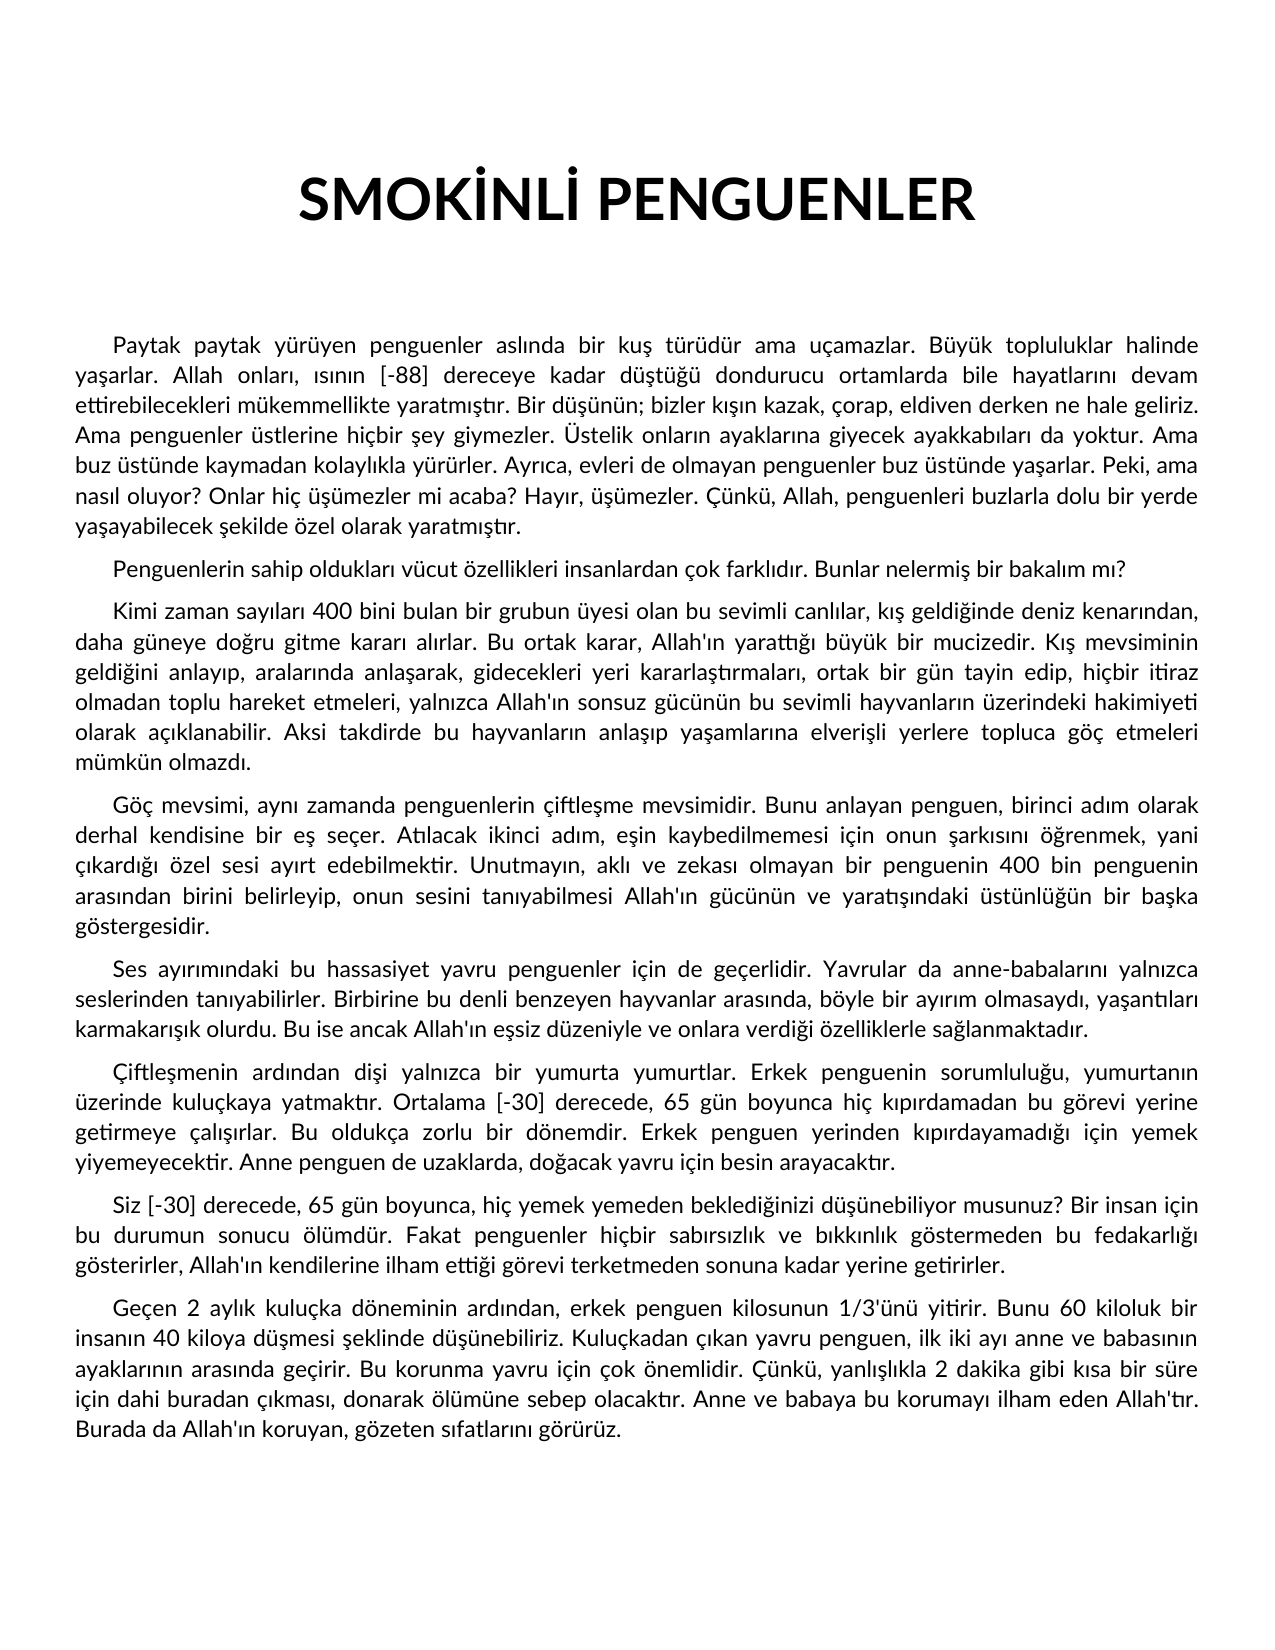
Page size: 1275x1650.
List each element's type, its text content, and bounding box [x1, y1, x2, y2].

text Göç mevsimi, aynı zamanda penguenlerin çiftleşme mevsimidir. Bunu anlayan penguen, birinci adım olarak derhal kendisine bir eş seçer. Atılacak ikinci adım, eşin kaybedilmemesi için onun şarkısını öğrenmek, yani çıkardığı özel sesi ayırt edebilmektir. Unutmayın, aklı ve zekası olmayan bir penguenin 400 bin penguenin arasından birini belirleyip, onun sesini tanıyabilmesi Allah'ın gücünün ve yaratışındaki üstünlüğün bir başka göstergesidir. [75, 791, 1200, 939]
text Geçen 2 aylık kuluçka döneminin ardından, erkek penguen kilosunun 1/3'ünü yitirir. Bunu 60 kiloluk bir insanın 40 kiloya düşmesi şeklinde düşünebiliriz. Kuluçkadan çıkan yavru penguen, ilk iki ayı anne ve babasının ayaklarının arasında geçirir. Bu korunma yavru için çok önemlidir. Çünkü, yanlışlıkla 2 dakika gibi kısa bir süre için dahi buradan çıkması, donarak ölümüne sebep olacaktır. Anne ve babaya bu korumayı ilham eden Allah'tır. Burada da Allah'ın koruyan, gözeten sıfatlarını görürüz. [75, 1294, 1200, 1442]
text Ses ayırımındaki bu hassasiyet yavru penguenler için de geçerlidir. Yavrular da anne-babalarını yalnızca seslerinden tanıyabilirler. Birbirine bu denli benzeyen hayvanlar arasında, böyle bir ayırım olmasaydı, yaşantıları karmakarışık olurdu. Bu ise ancak Allah'ın eşsiz düzeniyle ve onlara verdiği özelliklerle sağlanmaktadır. [75, 954, 1200, 1042]
text Siz [-30] derecede, 65 gün boyunca, hiç yemek yemeden beklediğinizi düşünebiliyor musunuz? Bir insan için bu durumun sonucu ölümdür. Fakat penguenler hiçbir sabırsızlık ve bıkkınlık göstermeden bu fedakarlığı gösterirler, Allah'ın kendilerine ilham ettiği görevi terketmeden sonuna kadar yerine getirirler. [75, 1191, 1200, 1279]
text Kimi zaman sayıları 400 bini bulan bir grubun üyesi olan bu sevimli canlılar, kış geldiğinde deniz kenarından, daha güneye doğru gitme kararı alırlar. Bu ortak karar, Allah'ın yarattığı büyük bir mucizedir. Kış mevsiminin geldiğini anlayıp, aralarında anlaşarak, gidecekleri yeri kararlaştırmaları, ortak bir gün tayin edip, hiçbir itiraz olmadan toplu hareket etmeleri, yalnızca Allah'ın sonsuz gücünün bu sevimli hayvanların üzerindeki hakimiyeti olarak açıklanabilir. Aksi takdirde bu hayvanların anlaşıp yaşamlarına elverişli yerlere topluca göç etmeleri mümkün olmazdı. [75, 597, 1200, 776]
text Paytak paytak yürüyen penguenler aslında bir kuş türüdür ama uçamazlar. Büyük topluluklar halinde yaşarlar. Allah onları, ısının [-88] dereceye kadar düştüğü dondurucu ortamlarda bile hayatlarını devam ettirebilecekleri mükemmellikte yaratmıştır. Bir düşünün; bizler kışın kazak, çorap, eldiven derken ne hale geliriz. Ama penguenler üstlerine hiçbir şey giymezler. Üstelik onların ayaklarına giyecek ayakkabıları da yoktur. Ama buz üstünde kaymadan kolaylıkla yürürler. Ayrıca, evleri de olmayan penguenler buz üstünde yaşarlar. Peki, ama nasıl oluyor? Onlar hiç üşümezler mi acaba? Hayır, üşümezler. Çünkü, Allah, penguenleri buzlarla dolu bir yerde yaşayabilecek şekilde özel olarak yaratmıştır. [75, 330, 1200, 539]
subtitle SMOKİNLİ PENGUENLER [75, 162, 1200, 232]
text Çiftleşmenin ardından dişi yalnızca bir yumurta yumurtlar. Erkek penguenin sorumluluğu, yumurtanın üzerinde kuluçkaya yatmaktır. Ortalama [-30] derecede, 65 gün boyunca hiç kıpırdamadan bu görevi yerine getirmeye çalışırlar. Bu oldukça zorlu bir dönemdir. Erkek penguen yerinden kıpırdayamadığı için yemek yiyemeyecektir. Anne penguen de uzaklarda, doğacak yavru için besin arayacaktır. [75, 1057, 1200, 1176]
text Penguenlerin sahip oldukları vücut özellikleri insanlardan çok farklıdır. Bunlar nelermiş bir bakalım mı? [75, 554, 1200, 582]
